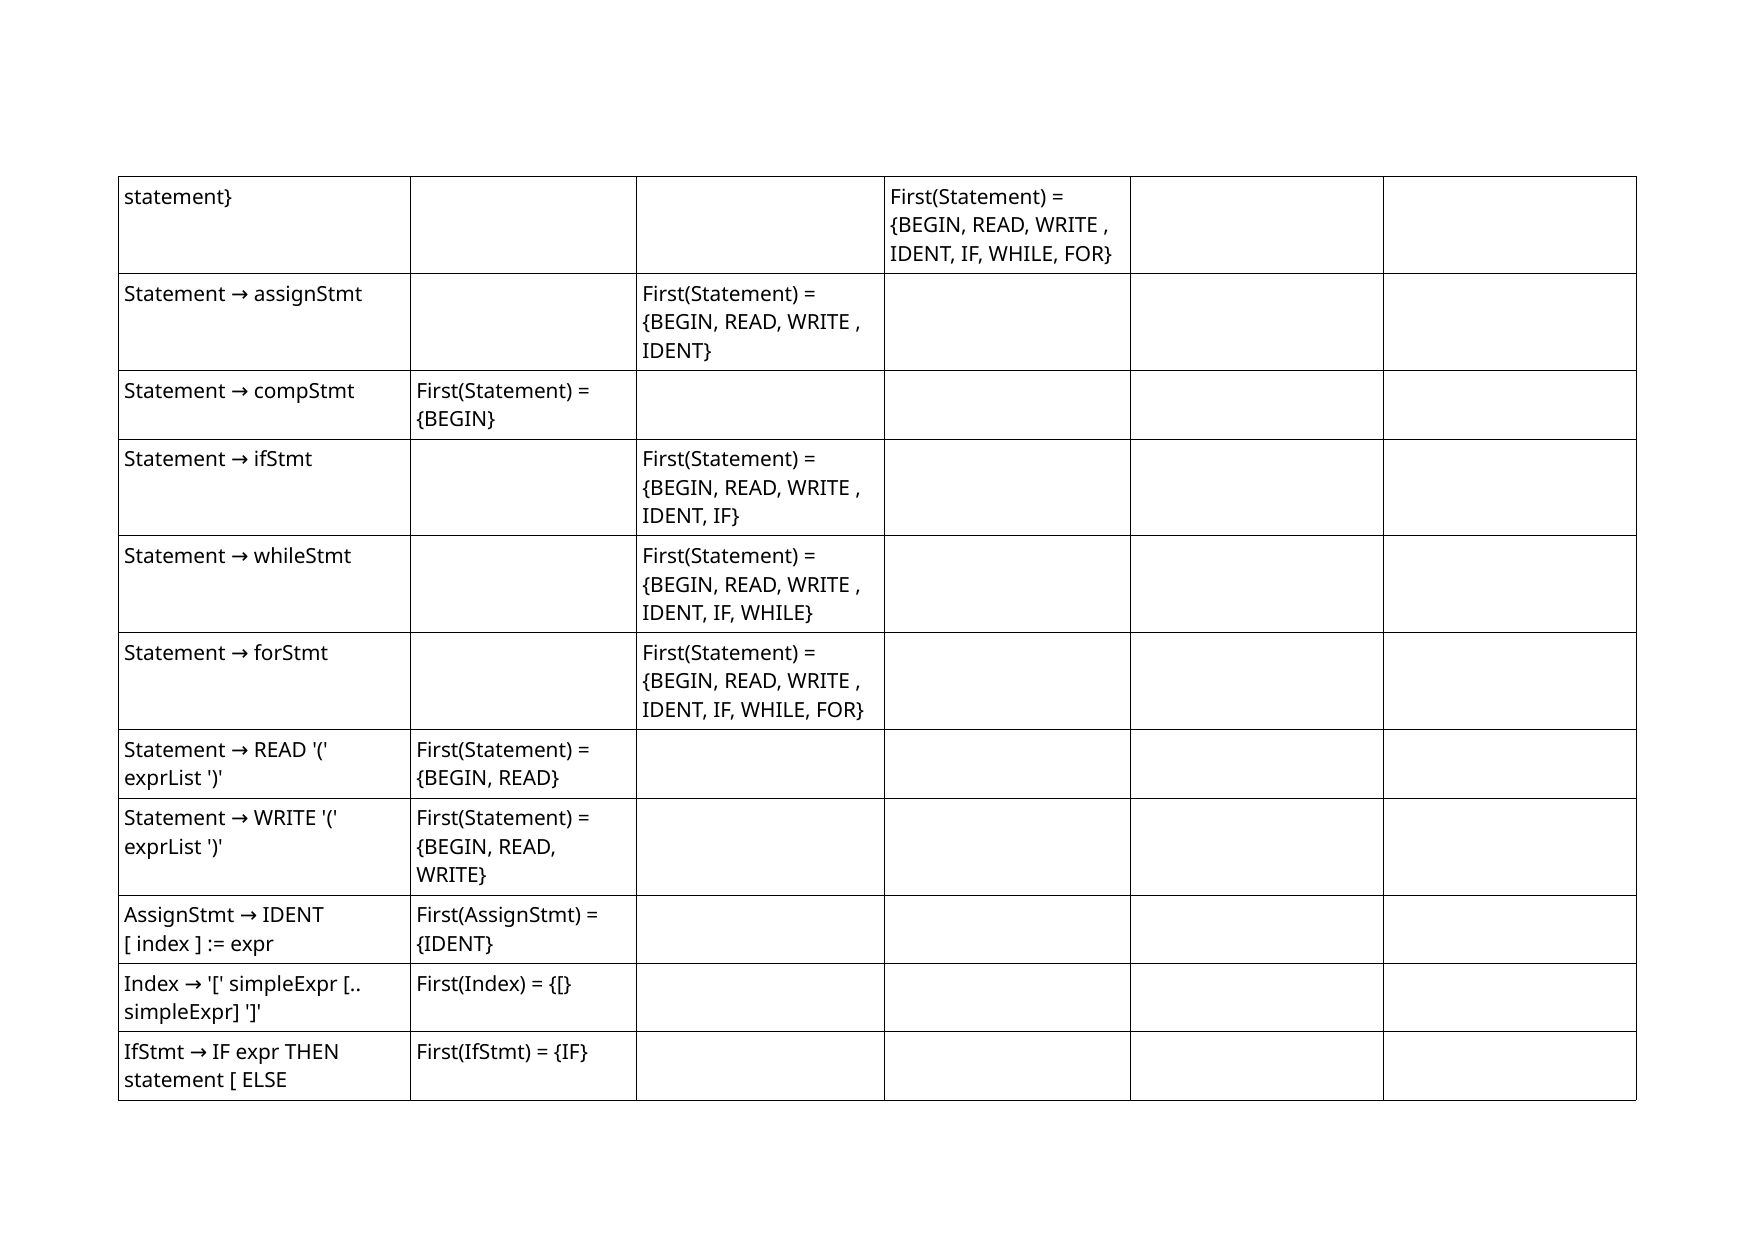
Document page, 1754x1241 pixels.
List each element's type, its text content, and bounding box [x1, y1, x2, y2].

table_cell AssignStmt → IDENT [ index ] := expr [119, 896, 410, 963]
table_cell [411, 536, 636, 632]
table_cell First(Statement) = {BEGIN, READ, WRITE , IDENT} [637, 274, 884, 370]
table_cell [637, 964, 884, 1031]
table_cell [1131, 371, 1383, 438]
table_cell [1131, 440, 1383, 535]
table_cell [885, 1032, 1130, 1100]
table_cell [1384, 371, 1636, 438]
table_cell [411, 633, 636, 729]
table_cell First(Statement) = {BEGIN, READ, WRITE , IDENT, IF, WHILE, FOR} [637, 633, 884, 729]
table_cell First(Statement) = {BEGIN, READ, WRITE , IDENT, IF, WHILE, FOR} [885, 177, 1130, 273]
table_cell First(Statement) = {BEGIN, READ, WRITE} [411, 799, 636, 894]
table_cell [1131, 799, 1383, 894]
table_cell First(IfStmt) = {IF} [411, 1032, 636, 1100]
table_cell [1384, 964, 1636, 1031]
table_cell [1384, 177, 1636, 273]
table_cell Statement → assignStmt [119, 274, 410, 370]
table_cell Index → '[' simpleExpr [.. simpleExpr] ']' [119, 964, 410, 1031]
table_cell Statement → compStmt [119, 371, 410, 438]
table_cell [637, 799, 884, 894]
table_cell statement} [119, 177, 410, 273]
table_cell [885, 964, 1130, 1031]
table_cell [1131, 1032, 1383, 1100]
table_cell [637, 177, 884, 273]
table_cell [885, 799, 1130, 894]
table_cell First(Statement) = {BEGIN, READ} [411, 730, 636, 798]
table_cell [637, 896, 884, 963]
table_cell [885, 371, 1130, 438]
table_cell [885, 633, 1130, 729]
table_cell First(AssignStmt) = {IDENT} [411, 896, 636, 963]
table_cell [1384, 440, 1636, 535]
table_cell [1131, 964, 1383, 1031]
table_cell Statement → ifStmt [119, 440, 410, 535]
table_cell [411, 274, 636, 370]
table_cell IfStmt → IF expr THEN statement [ ELSE [119, 1032, 410, 1100]
table_cell Statement → whileStmt [119, 536, 410, 632]
table_cell [1384, 536, 1636, 632]
table_cell [1384, 730, 1636, 798]
table_cell [885, 730, 1130, 798]
table_cell Statement → forStmt [119, 633, 410, 729]
table_cell [1131, 896, 1383, 963]
table_cell First(Statement) = {BEGIN, READ, WRITE , IDENT, IF, WHILE} [637, 536, 884, 632]
table_cell [885, 536, 1130, 632]
table_cell [1131, 633, 1383, 729]
table_cell [1384, 896, 1636, 963]
table_cell [1384, 274, 1636, 370]
table_cell [637, 730, 884, 798]
table_cell Statement → WRITE '(' exprList ')' [119, 799, 410, 894]
table_cell [1384, 799, 1636, 894]
table_cell [411, 177, 636, 273]
table_cell [411, 440, 636, 535]
table_cell [637, 371, 884, 438]
table_cell [1131, 536, 1383, 632]
table_cell First(Statement) = {BEGIN, READ, WRITE , IDENT, IF} [637, 440, 884, 535]
table_cell [885, 896, 1130, 963]
table_cell Statement → READ '(' exprList ')' [119, 730, 410, 798]
table_cell [885, 440, 1130, 535]
table_cell [637, 1032, 884, 1100]
table_cell First(Statement) = {BEGIN} [411, 371, 636, 438]
table_cell [885, 274, 1130, 370]
table_cell [1131, 730, 1383, 798]
table_cell [1131, 177, 1383, 273]
table_cell [1131, 274, 1383, 370]
table_cell First(Index) = {[} [411, 964, 636, 1031]
table_cell [1384, 633, 1636, 729]
table_cell [1384, 1032, 1636, 1100]
